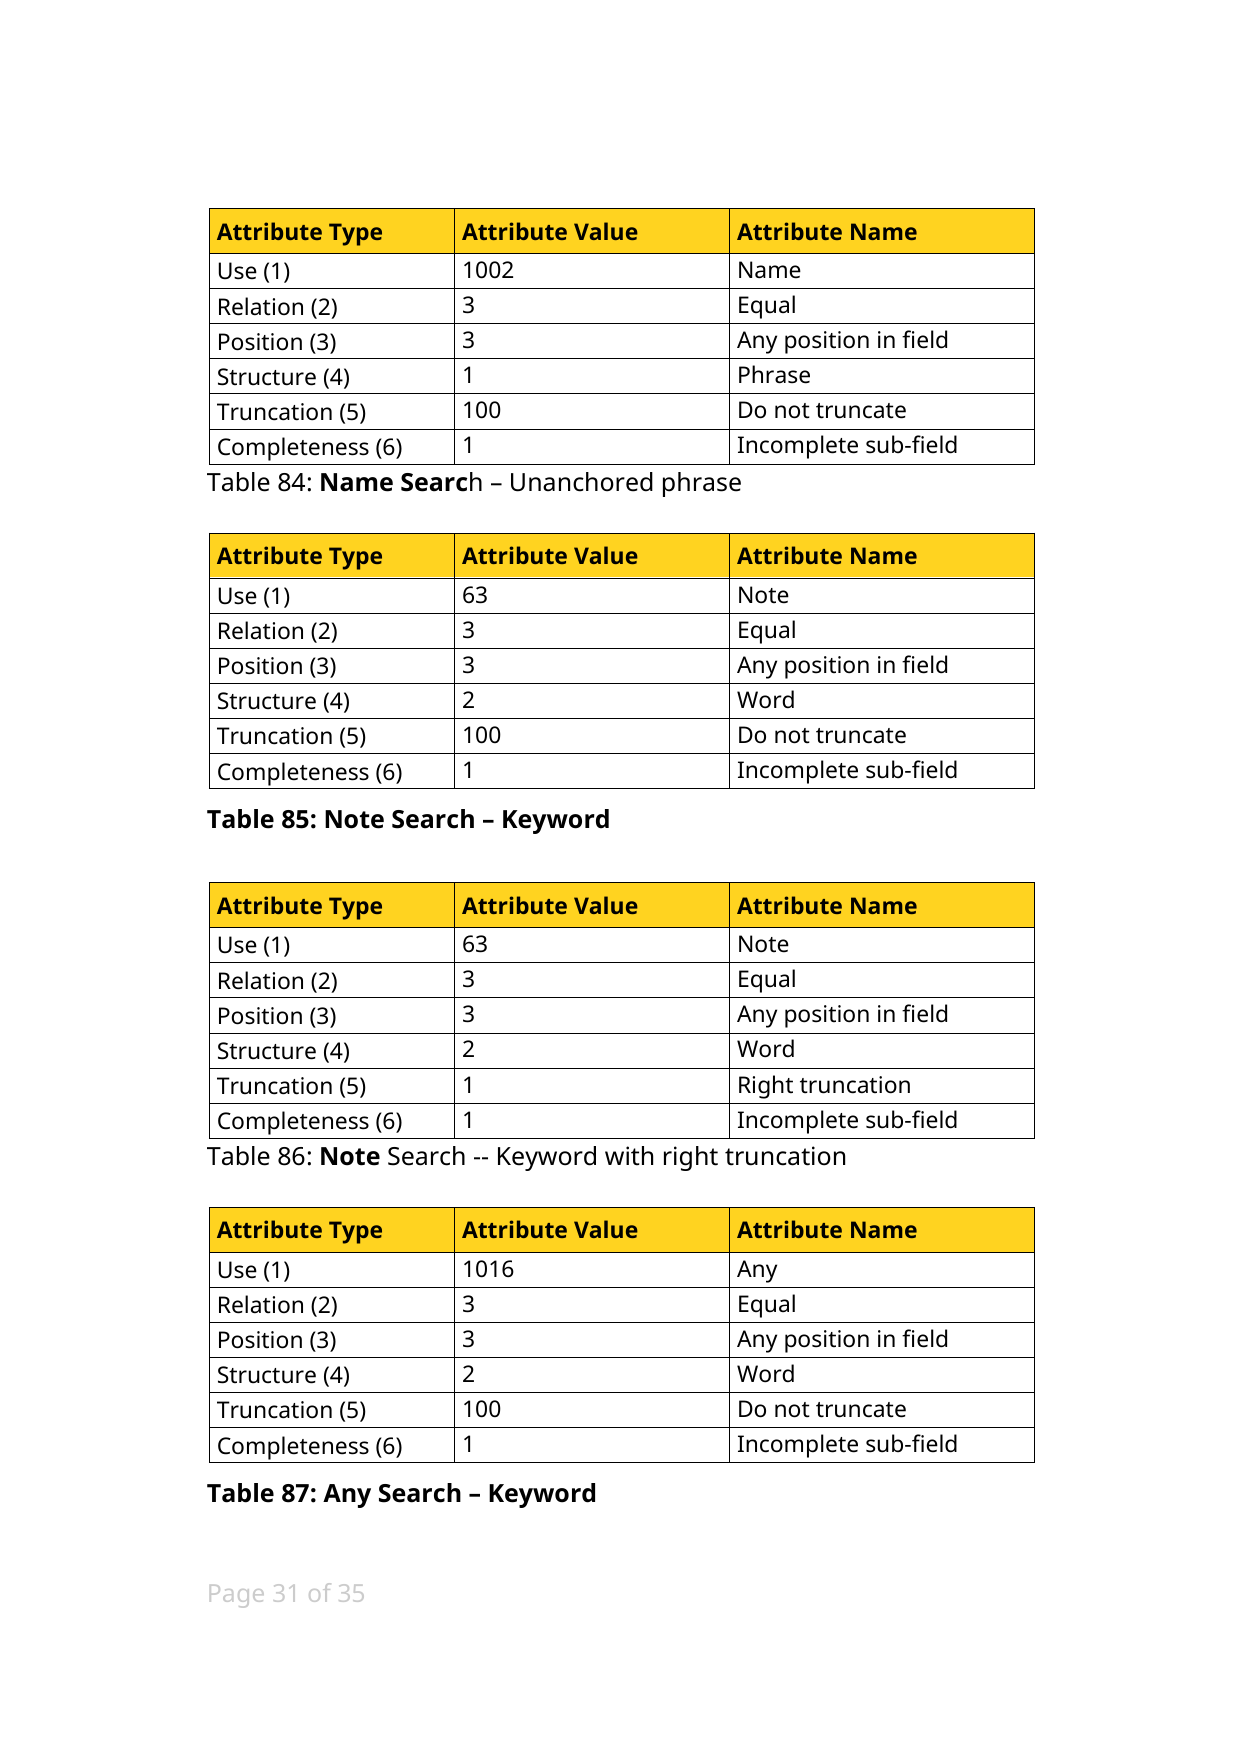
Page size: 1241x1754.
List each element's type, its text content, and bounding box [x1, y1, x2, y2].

table_cell 1 [455, 1104, 729, 1138]
table_cell Use (1) [210, 579, 454, 613]
table_cell 63 [455, 928, 729, 962]
table_cell Relation (2) [210, 963, 454, 997]
table_header Attribute Name [730, 1208, 1034, 1252]
table_cell 63 [455, 579, 729, 613]
table_cell Use (1) [210, 1253, 454, 1287]
table_cell 3 [455, 289, 729, 323]
table_cell Relation (2) [210, 614, 454, 648]
table_header Attribute Type [210, 534, 454, 577]
table_cell 3 [455, 998, 729, 1032]
table_cell Do not truncate [730, 1393, 1034, 1427]
table_header Attribute Value [455, 1208, 729, 1252]
table_cell Truncation (5) [210, 1069, 454, 1103]
text Table 85: Note Search – Keyword [207, 802, 1033, 836]
table_header Attribute Type [210, 883, 454, 927]
table_cell Truncation (5) [210, 1393, 454, 1427]
table_cell Incomplete sub-field [730, 1428, 1034, 1462]
table_cell Any position in field [730, 324, 1034, 358]
table_cell Completeness (6) [210, 430, 454, 463]
table_cell Structure (4) [210, 684, 454, 718]
table_cell Word [730, 1034, 1034, 1067]
table_cell 2 [455, 1034, 729, 1067]
table_cell 100 [455, 1393, 729, 1427]
table_cell Word [730, 1358, 1034, 1392]
table_header Attribute Type [210, 209, 454, 253]
table_cell Name [730, 254, 1034, 288]
table_cell Relation (2) [210, 1288, 454, 1322]
table_cell 3 [455, 649, 729, 683]
table_cell Incomplete sub-field [730, 430, 1034, 463]
table_cell Completeness (6) [210, 754, 454, 788]
table_cell 1 [455, 430, 729, 463]
table_cell 1 [455, 1428, 729, 1462]
table_cell Any position in field [730, 998, 1034, 1032]
table_cell Position (3) [210, 649, 454, 683]
table_cell Use (1) [210, 928, 454, 962]
table_cell Structure (4) [210, 1358, 454, 1392]
table_cell 100 [455, 394, 729, 428]
table_cell Position (3) [210, 998, 454, 1032]
table_cell Equal [730, 614, 1034, 648]
table_cell Equal [730, 963, 1034, 997]
table_cell 1002 [455, 254, 729, 288]
text Table 87: Any Search – Keyword [207, 1476, 1033, 1510]
table_header Attribute Value [455, 209, 729, 253]
table_header Attribute Type [210, 1208, 454, 1252]
table_cell Do not truncate [730, 394, 1034, 428]
table_cell Equal [730, 289, 1034, 323]
table_header Attribute Name [730, 534, 1034, 577]
table_cell Any [730, 1253, 1034, 1287]
table_cell Truncation (5) [210, 394, 454, 428]
table_cell 3 [455, 614, 729, 648]
table_cell 1 [455, 754, 729, 788]
table_header Attribute Name [730, 209, 1034, 253]
table_cell Any position in field [730, 649, 1034, 683]
table_cell Relation (2) [210, 289, 454, 323]
table_cell 1 [455, 359, 729, 393]
table_cell Use (1) [210, 254, 454, 288]
text Table 84: Name Search – Unanchored phrase [207, 464, 1033, 499]
table_cell Do not truncate [730, 719, 1034, 753]
table_cell 3 [455, 324, 729, 358]
table_header Attribute Value [455, 883, 729, 927]
table_cell Note [730, 928, 1034, 962]
table_cell 3 [455, 1323, 729, 1357]
table_cell Position (3) [210, 1323, 454, 1357]
table_cell Completeness (6) [210, 1428, 454, 1462]
table_cell 2 [455, 1358, 729, 1392]
table_cell Structure (4) [210, 1034, 454, 1067]
table_cell Phrase [730, 359, 1034, 393]
table_cell Position (3) [210, 324, 454, 358]
table_cell Structure (4) [210, 359, 454, 393]
table_header Attribute Value [455, 534, 729, 577]
table_cell Truncation (5) [210, 719, 454, 753]
table_cell Equal [730, 1288, 1034, 1322]
table_header Attribute Name [730, 883, 1034, 927]
table_cell 3 [455, 963, 729, 997]
table_cell 1016 [455, 1253, 729, 1287]
table_cell 2 [455, 684, 729, 718]
table_cell Word [730, 684, 1034, 718]
table_cell Note [730, 579, 1034, 613]
text Table 86: Note Search -- Keyword with right truncation [207, 1139, 1033, 1173]
table_cell Right truncation [730, 1069, 1034, 1103]
table_cell Completeness (6) [210, 1104, 454, 1138]
table_cell Any position in field [730, 1323, 1034, 1357]
table_cell 100 [455, 719, 729, 753]
table_cell Incomplete sub-field [730, 754, 1034, 788]
table_cell 3 [455, 1288, 729, 1322]
table_cell Incomplete sub-field [730, 1104, 1034, 1138]
table_cell 1 [455, 1069, 729, 1103]
